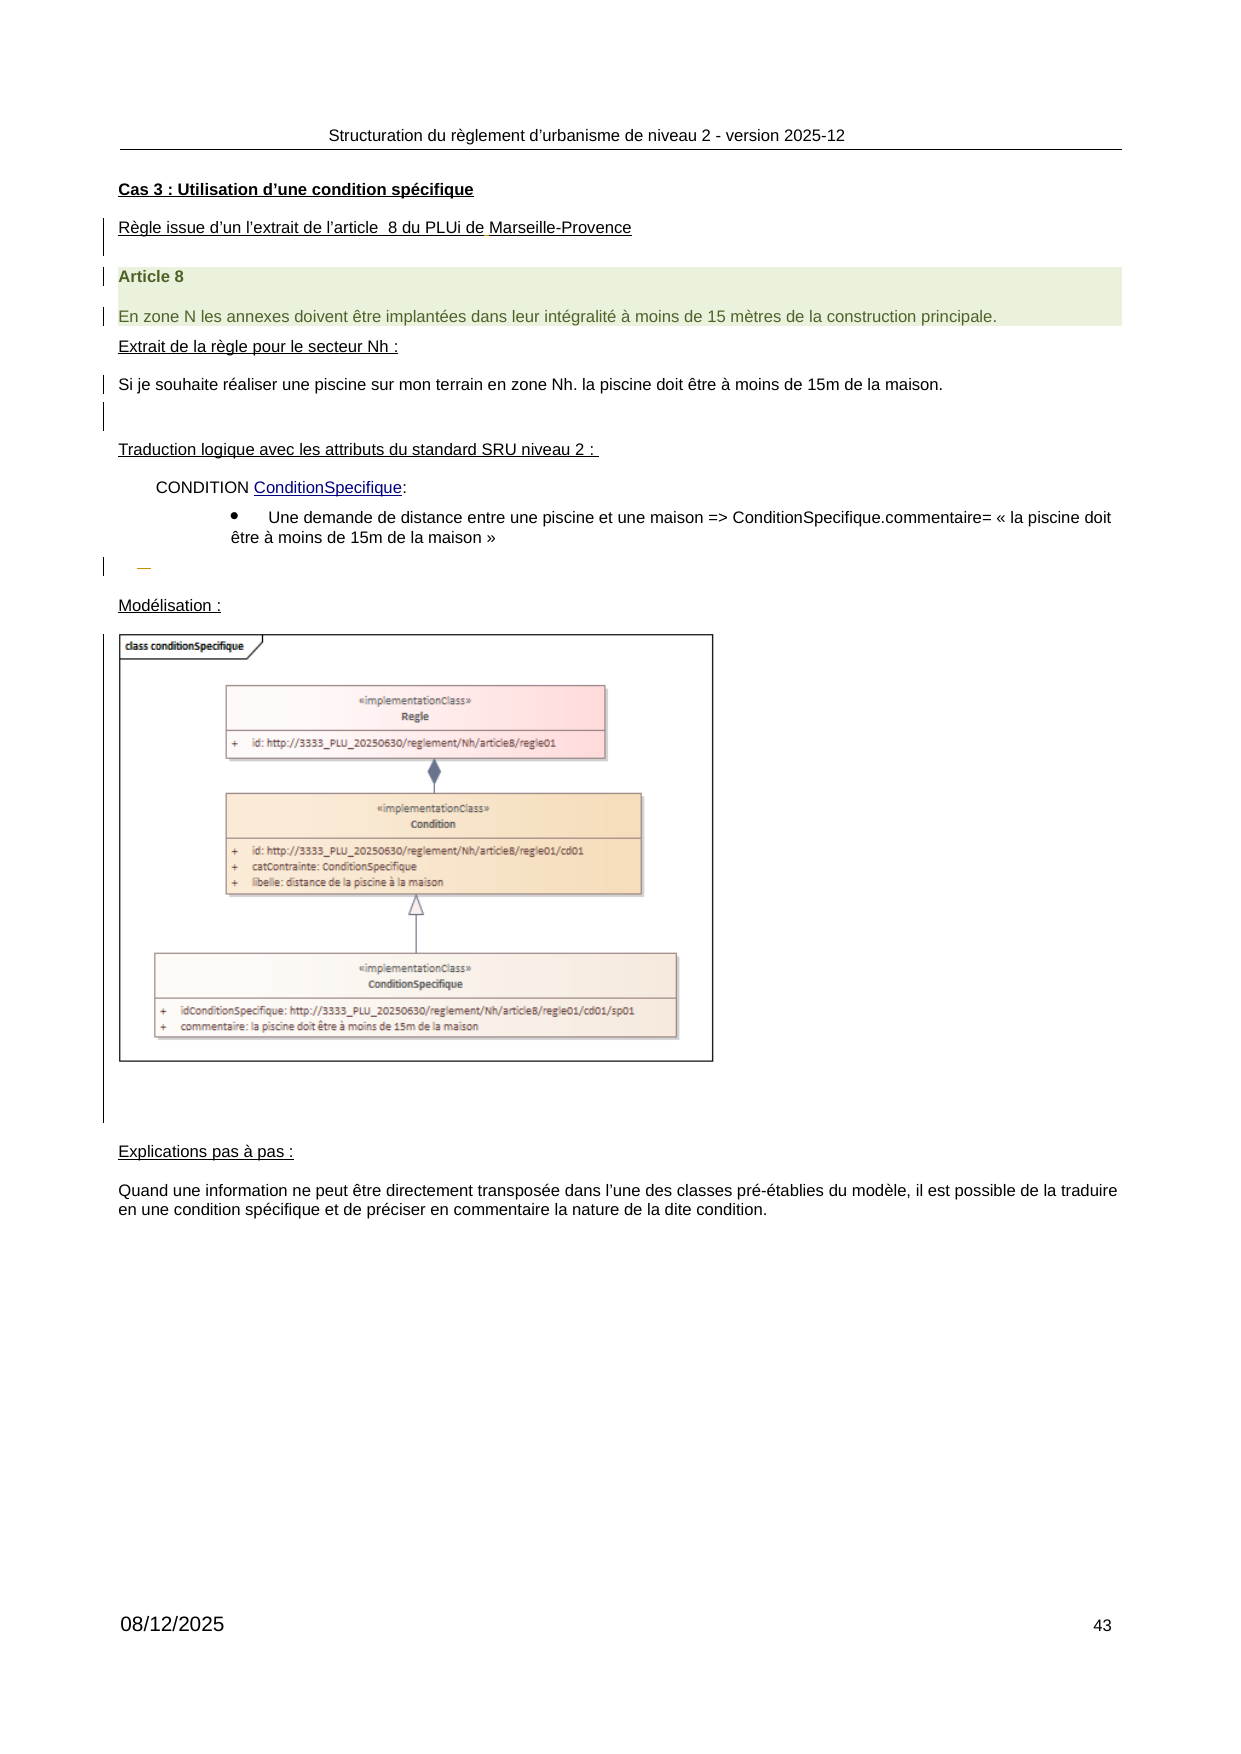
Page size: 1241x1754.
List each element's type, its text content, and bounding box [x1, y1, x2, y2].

text Cas 3 : Utilisation d’une condition spécifique [118, 180, 1122, 199]
text Règle issue d’un l’extrait de l’article 8 du PLUi de Marseille-Provence [118, 218, 1122, 237]
text Quand une information ne peut être directement transposée dans l’une des classes pré-établies du modèle, il est possible de la traduire en une condition spécifique et de préciser en commentaire la nature de la dite condition. [118, 1180, 1122, 1219]
text Si je souhaite réaliser une piscine sur mon terrain en zone Nh. la piscine doit être à moins de 15m de la maison. [118, 375, 1122, 394]
text CONDITION ConditionSpecifique: [156, 478, 1122, 497]
text Article 8 [118, 267, 1122, 286]
text Modélisation : [118, 596, 1122, 615]
text Explications pas à pas : [118, 1142, 1122, 1161]
list Une demande de distance entre une piscine et une maison => ConditionSpecifique.commentaire= « la piscine doit être à moins de 15m de la maison » [231, 508, 1122, 547]
text En zone N les annexes doivent être implantées dans leur intégralité à moins de 15 mètres de la construction principale. [118, 307, 1122, 326]
text Extrait de la règle pour le secteur Nh : [118, 336, 1122, 356]
text Traduction logique avec les attributs du standard SRU niveau 2 : [118, 440, 1122, 459]
